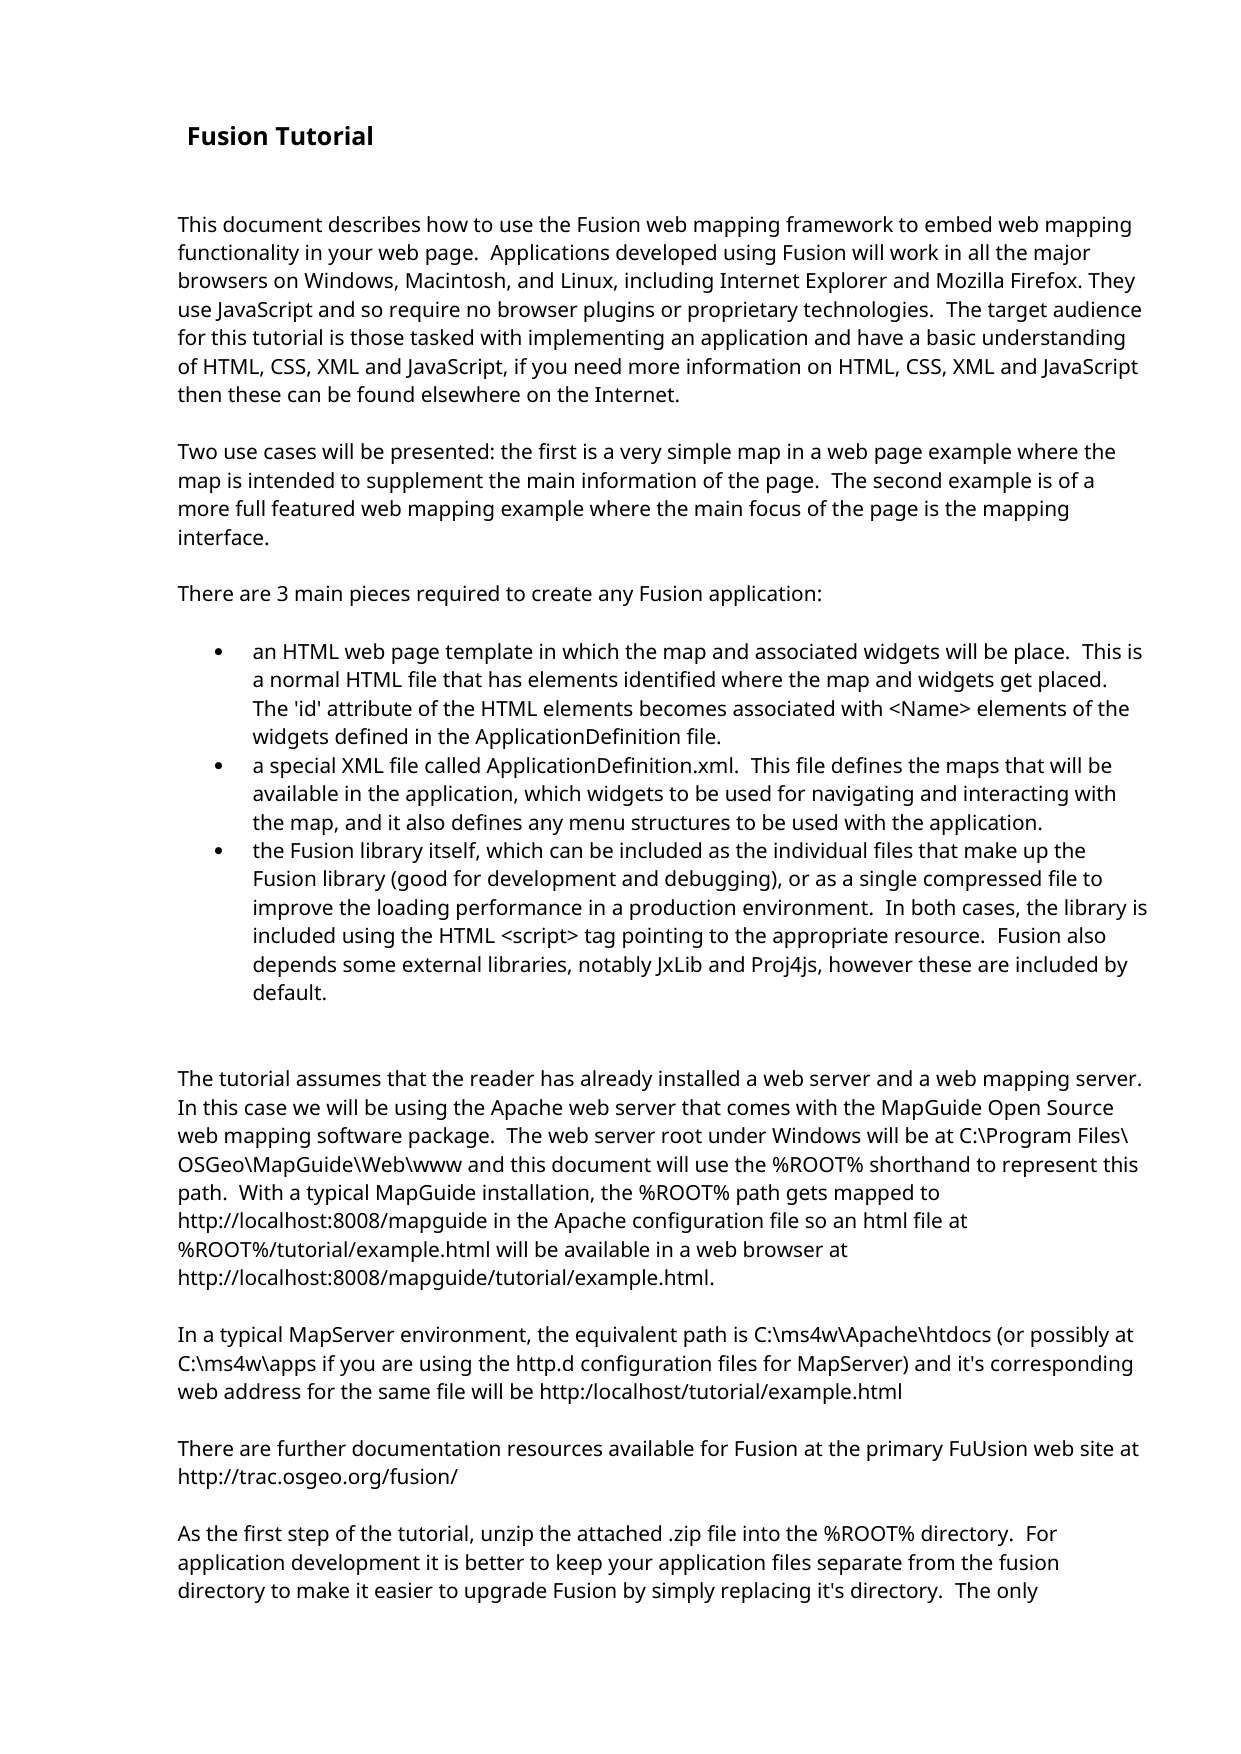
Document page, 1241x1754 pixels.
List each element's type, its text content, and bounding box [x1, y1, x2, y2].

subtitle Fusion Tutorial [384, 118, 1142, 152]
text The tutorial assumes that the reader has already installed a web server and a web mapping server. In this case we will be using the Apache web server that comes with the MapGuide Open Source web mapping software package. The web server root under Windows will be at C:\Program Files\OSGeo\MapGuide\Web\www and this document will use the %ROOT% shorthand to represent this path. With a typical MapGuide installation, the %ROOT% path gets mapped to http://localhost:8008/mapguide in the Apache configuration file so an html file at %ROOT%/tutorial/example.html will be available in a web browser at http://localhost:8008/mapguide/tutorial/example.html. In a typical MapServer environment, the equivalent path is C:\ms4w\Apache\htdocs (or possibly at C:\ms4w\apps if you are using the http.d configuration files for MapServer) and it's corresponding web address for the same file will be http:/localhost/tutorial/example.html There are further documentation resources available for Fusion at the primary FuUsion web site at http://trac.osgeo.org/fusion/ As the first step of the tutorial, unzip the attached .zip file into the %ROOT% directory. For application development it is better to keep your application files separate from the fusion directory to make it easier to upgrade Fusion by simply replacing it's directory. The only requirement is that Fusion and your application must share the same domain name because files are requested dynamically and the same-origin policy for JavaScript applications. [177, 1036, 1152, 1605]
list the Fusion library itself, which can be included as the individual files that make up the Fusion library (good for development and debugging), or as a single compressed file to improve the loading performance in a production environment. In both cases, the library is included using the HTML <script> tag pointing to the appropriate resource. Fusion also depends some external libraries, notably JxLib and Proj4js, however these are included by default. [215, 836, 1152, 1007]
list a special XML file called ApplicationDefinition.xml. This file defines the maps that will be available in the application, which widgets to be used for navigating and interacting with the map, and it also defines any menu structures to be used with the application. [1049, 751, 1152, 836]
list an HTML web page template in which the map and associated widgets will be place. This is a normal HTML file that has elements identified where the map and widgets get placed. The 'id' attribute of the HTML elements becomes associated with <Name> elements of the widgets defined in the ApplicationDefinition file. [215, 637, 1152, 751]
text This document describes how to use the Fusion web mapping framework to embed web mapping functionality in your web page. Applications developed using Fusion will work in all the major browsers on Windows, Macintosh, and Linux, including Internet Explorer and Mozilla Firefox. They use JavaScript and so require no browser plugins or proprietary technologies. The target audience for this tutorial is those tasked with implementing an application and have a basic understanding of HTML, CSS, XML and JavaScript, if you need more information on HTML, CSS, XML and JavaScript then these can be found elsewhere on the Internet. Two use cases will be presented: the first is a very simple map in a web page example where the map is intended to supplement the main information of the page. The second example is of a more full featured web mapping example where the main focus of the page is the mapping interface. There are 3 main pieces required to create any Fusion application: [177, 181, 1152, 608]
